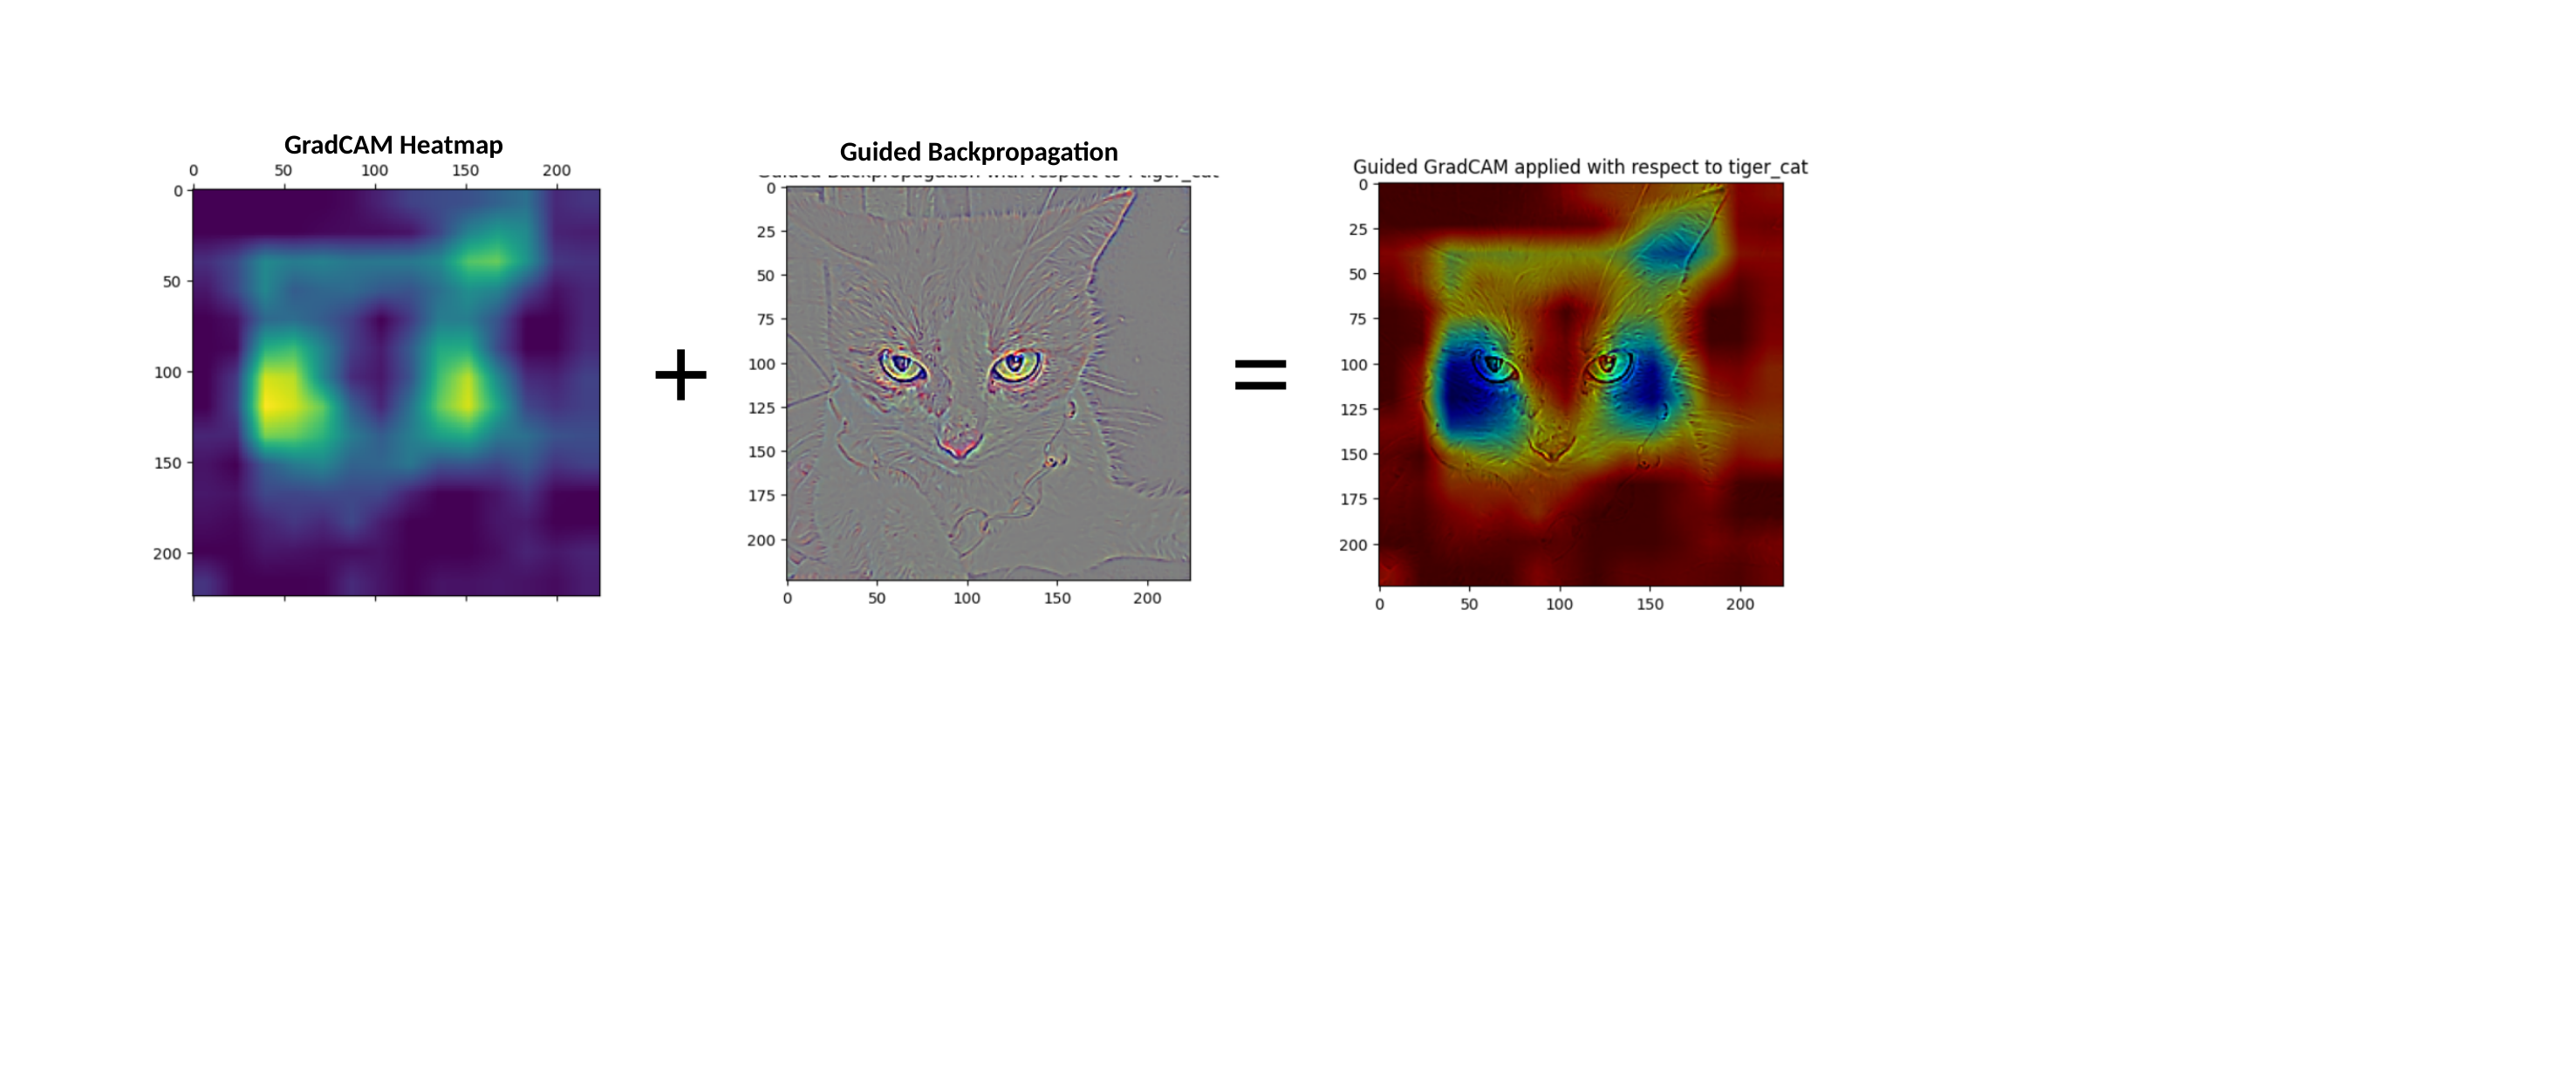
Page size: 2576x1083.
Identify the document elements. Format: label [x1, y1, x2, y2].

picture [1338, 147, 1820, 632]
picture [741, 175, 1227, 609]
picture [147, 153, 617, 613]
